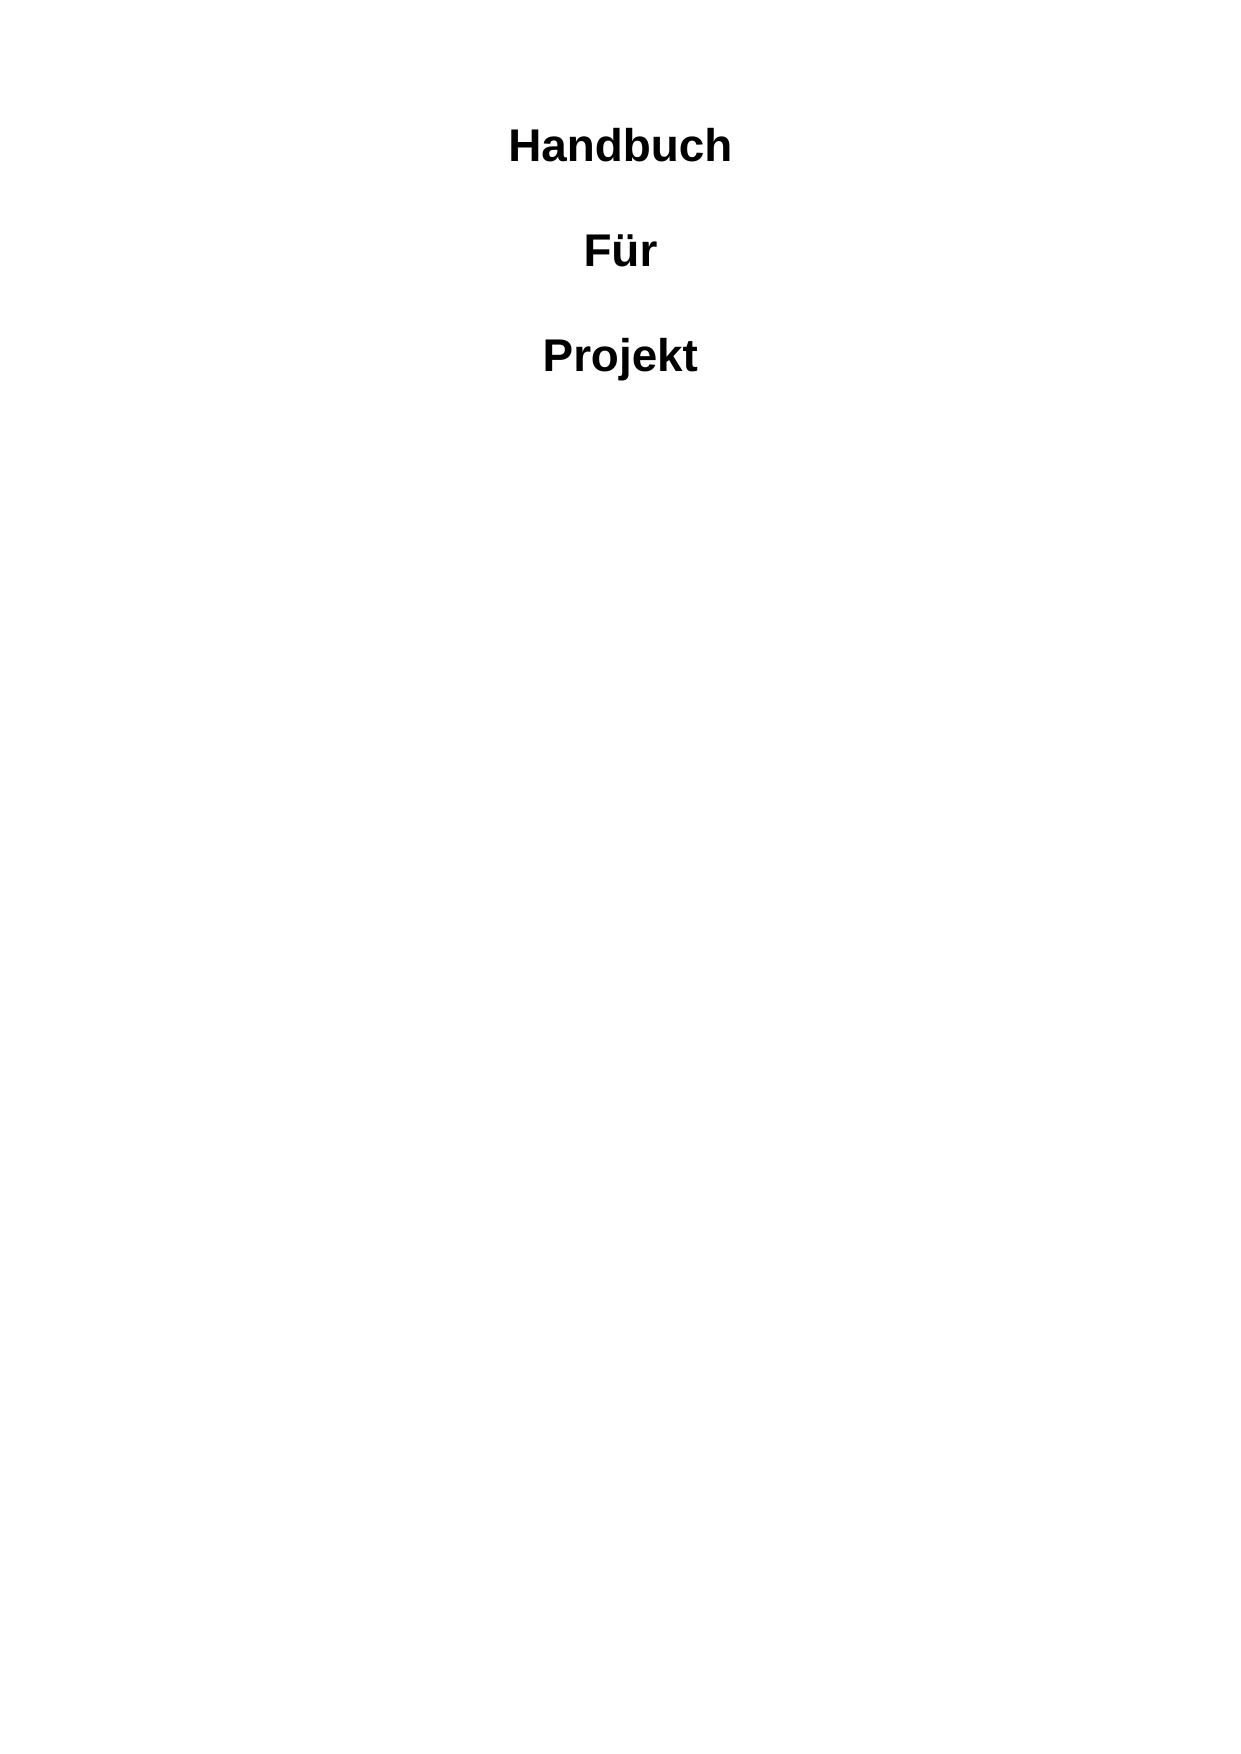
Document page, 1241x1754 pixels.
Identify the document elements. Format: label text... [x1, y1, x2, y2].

text Projekt [118, 329, 1122, 382]
text Für [118, 223, 1122, 276]
text Handbuch [118, 118, 1122, 171]
